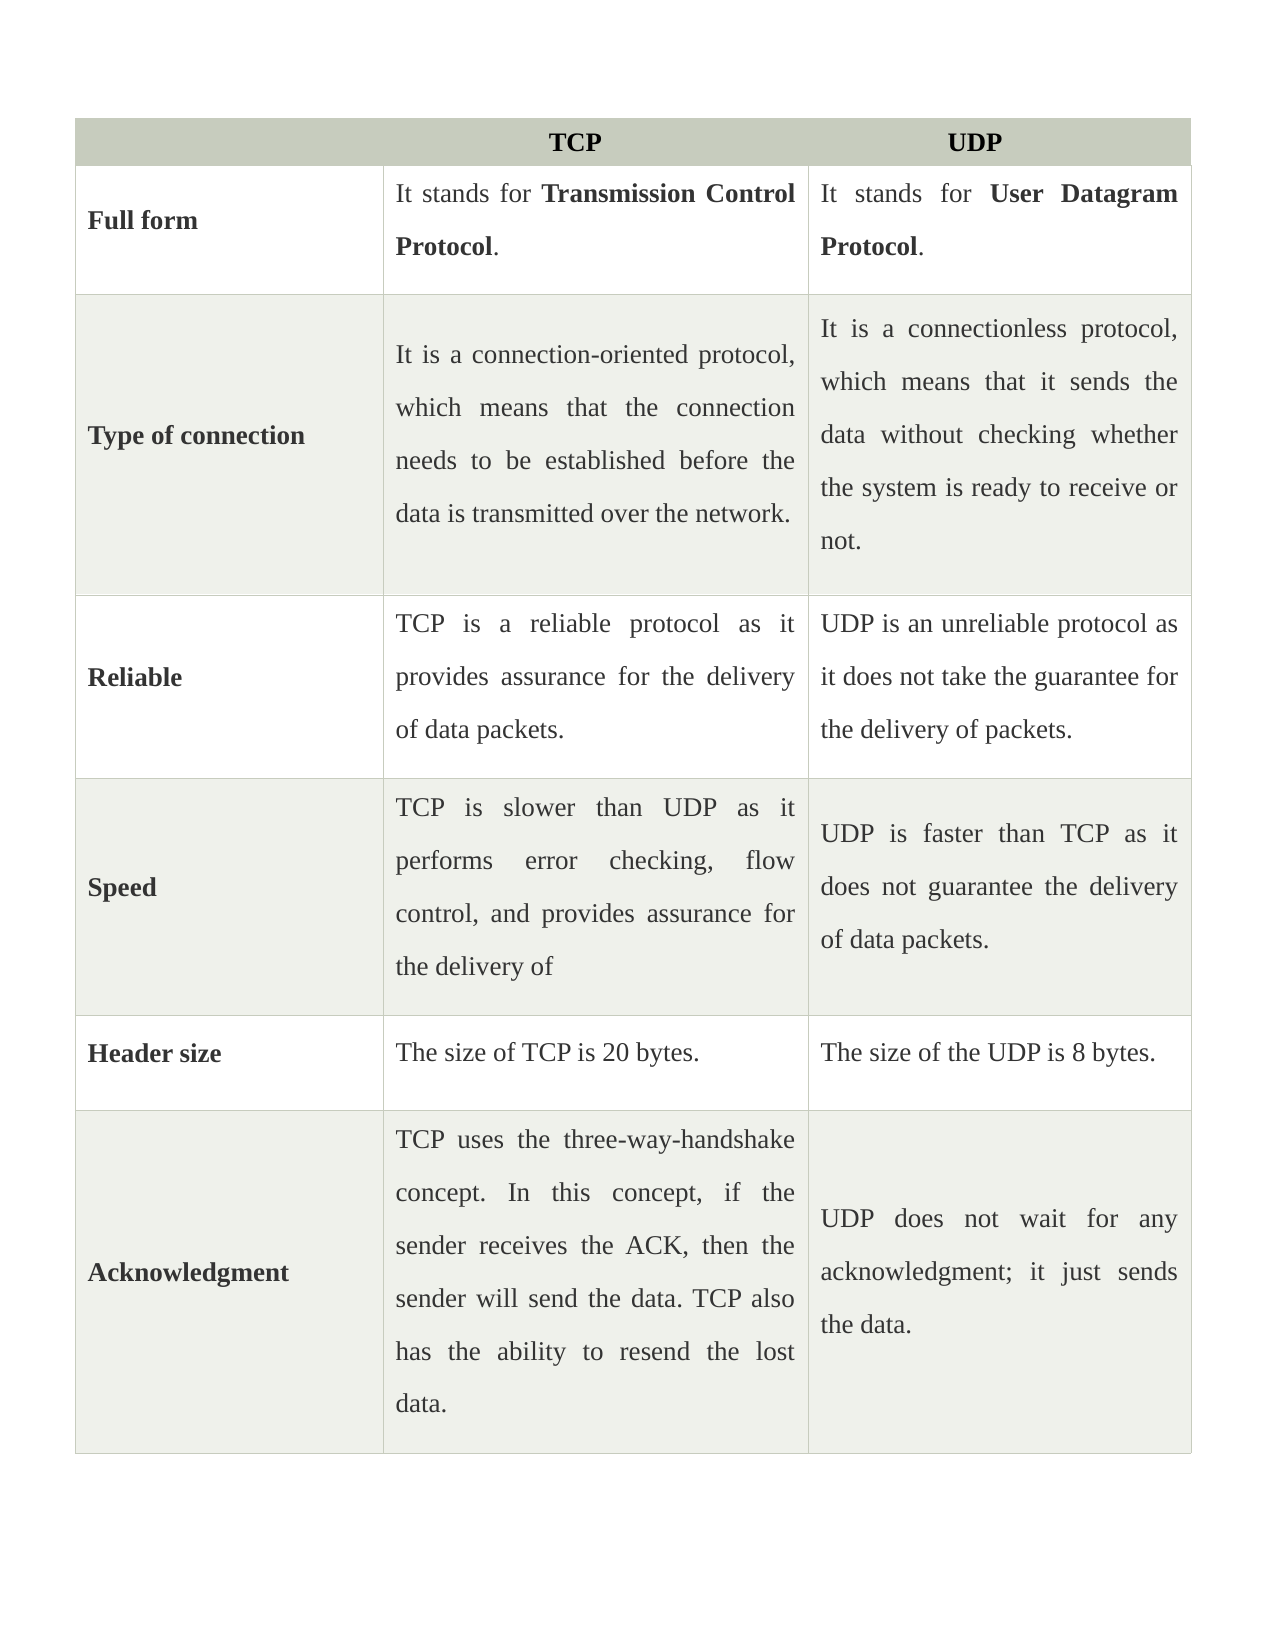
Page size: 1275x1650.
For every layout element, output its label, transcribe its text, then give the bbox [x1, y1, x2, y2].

table_cell UDP does not wait for any acknowledgment; it just sends the data. [809, 1111, 1191, 1453]
table_cell The size of the UDP is 8 bytes. [809, 1016, 1191, 1110]
table_cell TCP is slower than UDP as it performs error checking, flow control, and provides assurance for the delivery of [384, 779, 808, 1015]
table_cell TCP uses the three-way-handshake concept. In this concept, if the sender receives the ACK, then the sender will send the data. TCP also has the ability to resend the lost data. [384, 1111, 808, 1453]
table_cell UDP is an unreliable protocol as it does not take the guarantee for the delivery of packets. [809, 596, 1191, 778]
table_header [75, 118, 383, 165]
table_cell It stands for User Datagram Protocol. [809, 166, 1191, 294]
table_cell Reliable [76, 596, 383, 778]
table_cell Acknowledgment [76, 1111, 383, 1453]
table_header TCP [383, 118, 808, 165]
table_cell Speed [76, 779, 383, 1015]
table_cell Full form [76, 166, 383, 294]
table_cell Header size [76, 1016, 383, 1110]
table_cell Type of connection [76, 295, 383, 594]
table_cell The size of TCP is 20 bytes. [384, 1016, 808, 1110]
table_header UDP [808, 118, 1191, 165]
table_cell It is a connection-oriented protocol, which means that the connection needs to be established before the data is transmitted over the network. [384, 295, 808, 594]
table_cell UDP is faster than TCP as it does not guarantee the delivery of data packets. [809, 779, 1191, 1015]
table_cell TCP is a reliable protocol as it provides assurance for the delivery of data packets. [384, 596, 808, 778]
table_cell It is a connectionless protocol, which means that it sends the data without checking whether the system is ready to receive or not. [809, 295, 1191, 594]
table_cell It stands for Transmission Control Protocol. [384, 166, 808, 294]
